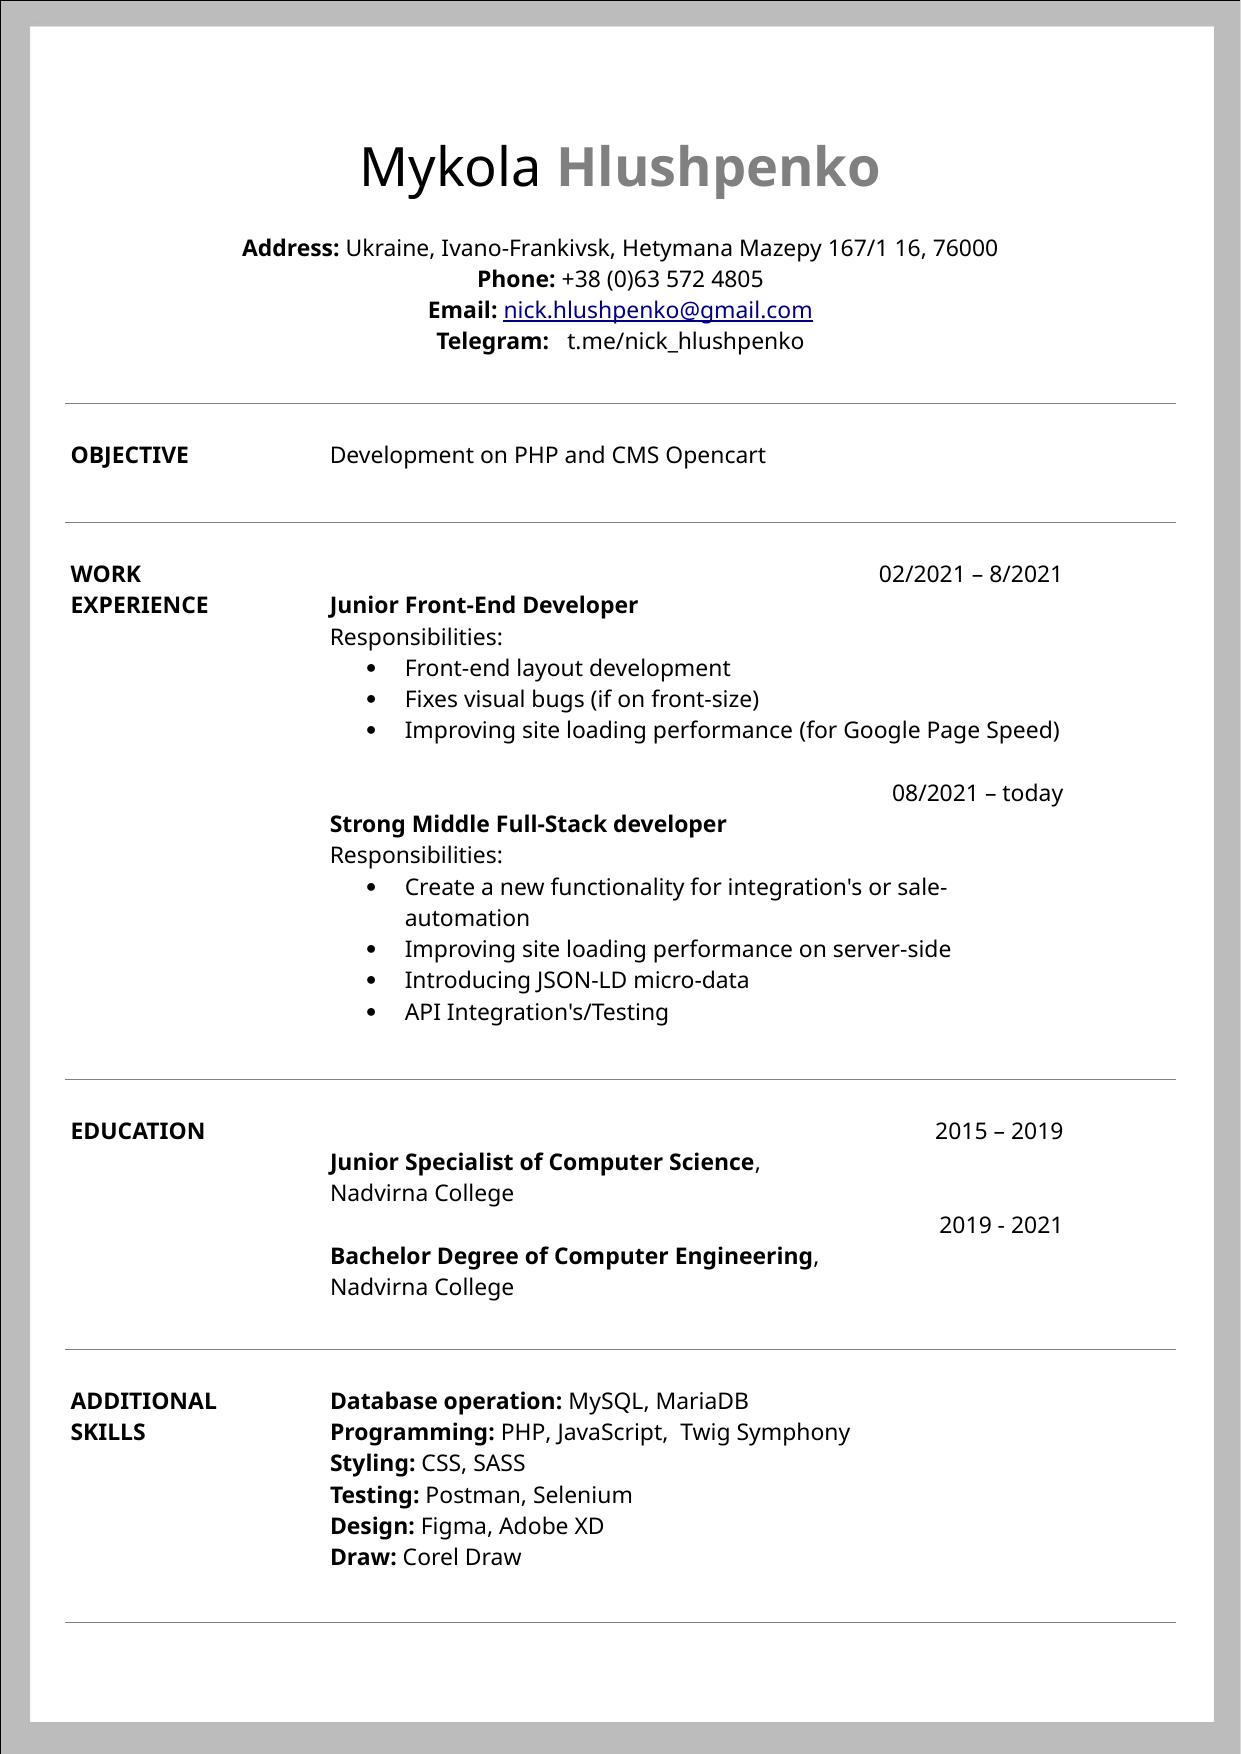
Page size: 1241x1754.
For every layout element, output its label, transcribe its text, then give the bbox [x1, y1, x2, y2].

table_header Database operation: MySQL, MariaDB Programming: PHP, JavaScript, Twig Symphony Styling: CSS, SASS Testing: Postman, Selenium Design: Figma, Adobe XD Draw: Corel Draw [325, 1380, 1069, 1578]
table_header EDUCATION [66, 1110, 324, 1308]
text Telegram: t.me/nick_hlushpenko [65, 325, 1176, 356]
text Address: Ukraine, Ivano-Frankivsk, Hetymana Mazepy 167/1 16, 76000 [65, 231, 1176, 263]
table_header WORK EXPERIENCE [66, 553, 324, 1032]
picture [1, 1, 1240, 1754]
table_header 2015 – 2019 Junior Specialist of Computer Science, Nadvirna College 2019 - 2021 Bachelor Degree of Computer Engineering, Nadvirna College [325, 1110, 1069, 1308]
table_header Development on PHP and CMS Opencart [325, 434, 1069, 476]
text Phone: +38 (0)63 572 4805 [65, 263, 1176, 294]
text Mykola Hlushpenko [65, 128, 1176, 202]
table_header ADDITIONAL SKILLS [66, 1380, 324, 1578]
table_header 02/2021 – 8/2021 Junior Front-End Developer Responsibilities: Front-end layout development Fixes visual bugs (if on front-size) Improving site loading performance (for Google Page Speed) 08/2021 – today Strong Middle Full-Stack developer Responsibilities: Create a new functionality for integration's or sale-automation Improving site loading performance on server-side Introducing JSON-LD micro-data API Integration's/Testing [325, 553, 1069, 1032]
table_header OBJECTIVE [66, 434, 324, 476]
text Email: nick.hlushpenko@gmail.com [65, 294, 1176, 325]
